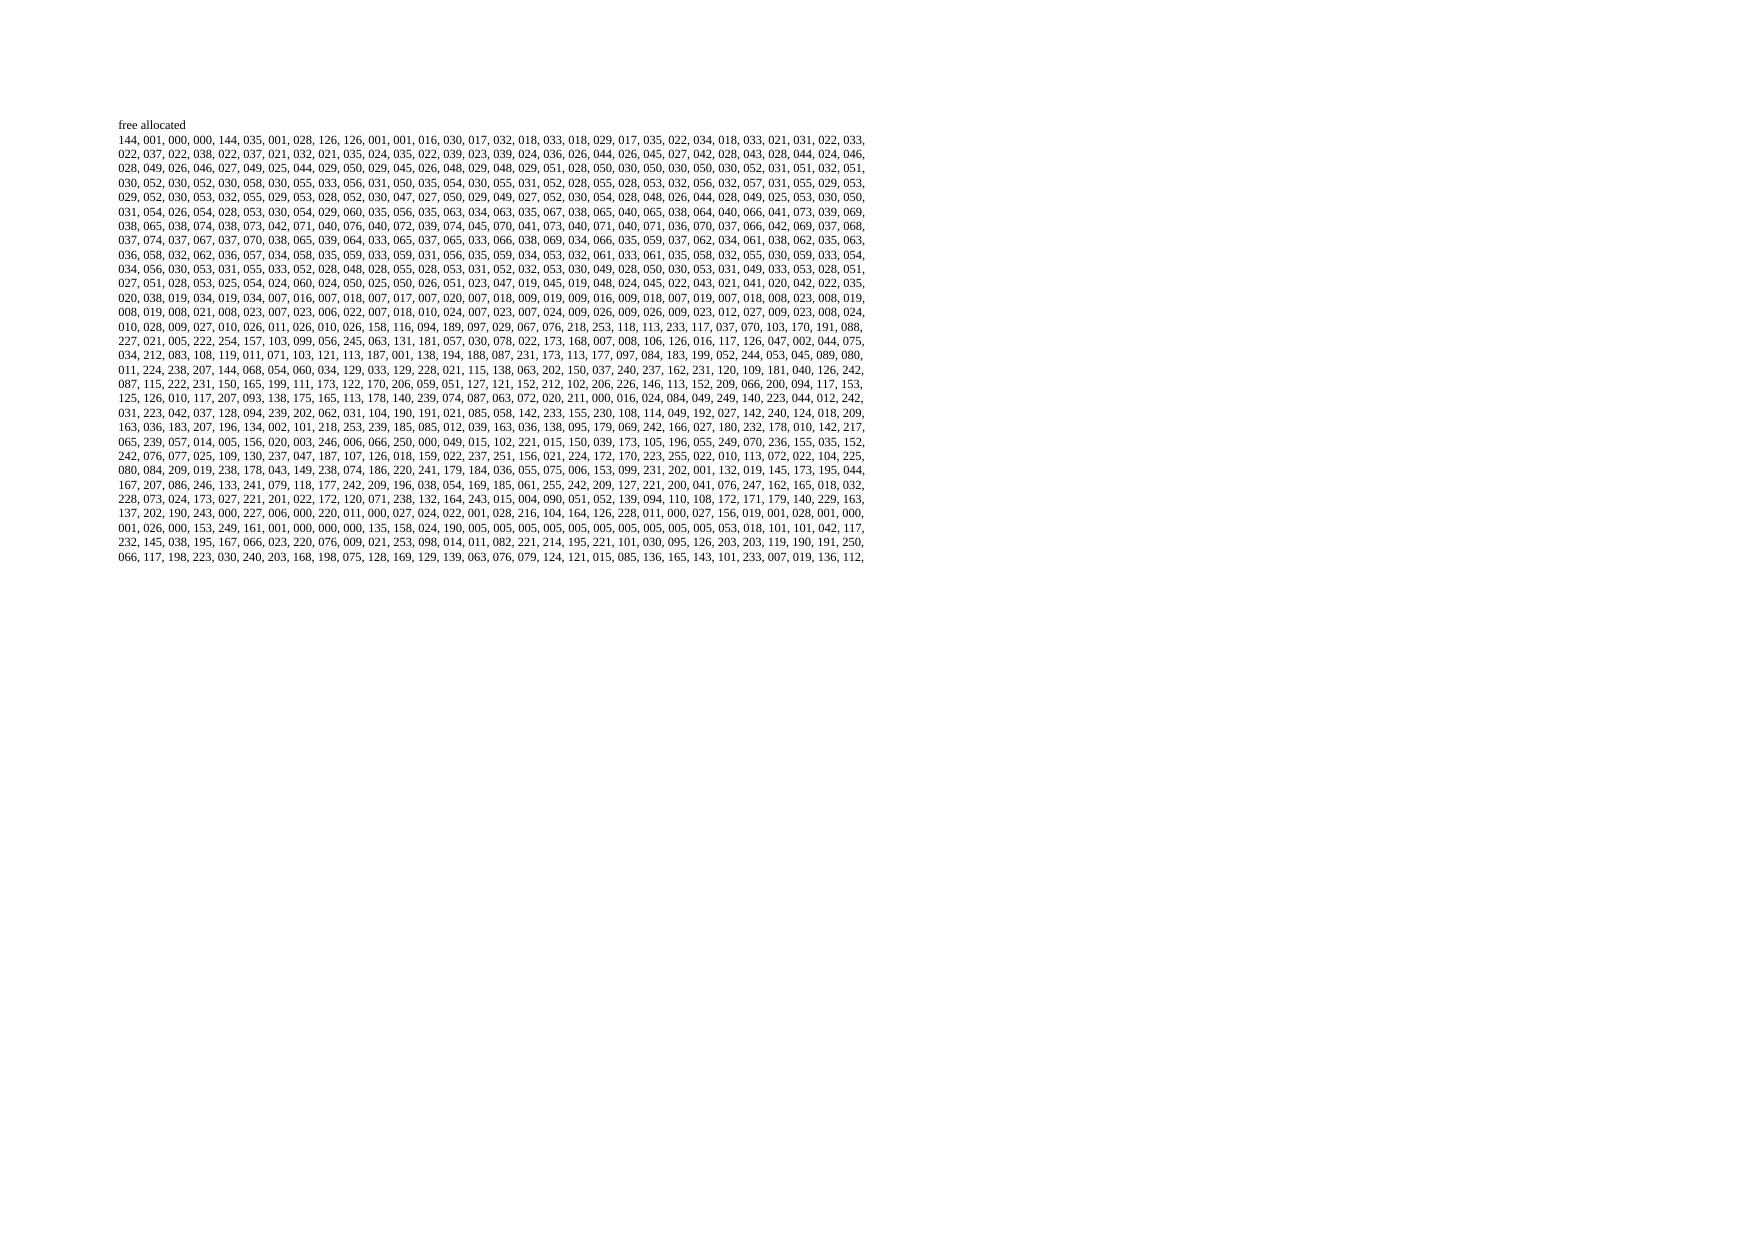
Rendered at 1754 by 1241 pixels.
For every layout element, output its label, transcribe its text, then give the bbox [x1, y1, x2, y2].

text 125, 126, 010, 117, 207, 093, 138, 175, 165, 113, 178, 140, 239, 074, 087, 063, 072, 020, 211, 000, 016, 024, 084, 049, 249, 140, 223, 044, 012, 242, [118, 391, 1635, 406]
text 034, 212, 083, 108, 119, 011, 071, 103, 121, 113, 187, 001, 138, 194, 188, 087, 231, 173, 113, 177, 097, 084, 183, 199, 052, 244, 053, 045, 089, 080, [118, 348, 1635, 362]
text 001, 026, 000, 153, 249, 161, 001, 000, 000, 000, 135, 158, 024, 190, 005, 005, 005, 005, 005, 005, 005, 005, 005, 005, 053, 018, 101, 101, 042, 117, [118, 521, 1635, 535]
text 010, 028, 009, 027, 010, 026, 011, 026, 010, 026, 158, 116, 094, 189, 097, 029, 067, 076, 218, 253, 118, 113, 233, 117, 037, 070, 103, 170, 191, 088, [118, 319, 1635, 334]
text 066, 117, 198, 223, 030, 240, 203, 168, 198, 075, 128, 169, 129, 139, 063, 076, 079, 124, 121, 015, 085, 136, 165, 143, 101, 233, 007, 019, 136, 112, [118, 549, 1635, 564]
text 011, 224, 238, 207, 144, 068, 054, 060, 034, 129, 033, 129, 228, 021, 115, 138, 063, 202, 150, 037, 240, 237, 162, 231, 120, 109, 181, 040, 126, 242, [118, 362, 1635, 377]
text 020, 038, 019, 034, 019, 034, 007, 016, 007, 018, 007, 017, 007, 020, 007, 018, 009, 019, 009, 016, 009, 018, 007, 019, 007, 018, 008, 023, 008, 019, [118, 291, 1635, 305]
text 144, 001, 000, 000, 144, 035, 001, 028, 126, 126, 001, 001, 016, 030, 017, 032, 018, 033, 018, 029, 017, 035, 022, 034, 018, 033, 021, 031, 022, 033, [118, 132, 1635, 147]
text 031, 054, 026, 054, 028, 053, 030, 054, 029, 060, 035, 056, 035, 063, 034, 063, 035, 067, 038, 065, 040, 065, 038, 064, 040, 066, 041, 073, 039, 069, [118, 204, 1635, 219]
text 163, 036, 183, 207, 196, 134, 002, 101, 218, 253, 239, 185, 085, 012, 039, 163, 036, 138, 095, 179, 069, 242, 166, 027, 180, 232, 178, 010, 142, 217, [118, 420, 1635, 434]
text 227, 021, 005, 222, 254, 157, 103, 099, 056, 245, 063, 131, 181, 057, 030, 078, 022, 173, 168, 007, 008, 106, 126, 016, 117, 126, 047, 002, 044, 075, [118, 334, 1635, 348]
text 232, 145, 038, 195, 167, 066, 023, 220, 076, 009, 021, 253, 098, 014, 011, 082, 221, 214, 195, 221, 101, 030, 095, 126, 203, 203, 119, 190, 191, 250, [118, 535, 1635, 549]
text 031, 223, 042, 037, 128, 094, 239, 202, 062, 031, 104, 190, 191, 021, 085, 058, 142, 233, 155, 230, 108, 114, 049, 192, 027, 142, 240, 124, 018, 209, [118, 406, 1635, 420]
text 028, 049, 026, 046, 027, 049, 025, 044, 029, 050, 029, 045, 026, 048, 029, 048, 029, 051, 028, 050, 030, 050, 030, 050, 030, 052, 031, 051, 032, 051, [118, 161, 1635, 176]
text 036, 058, 032, 062, 036, 057, 034, 058, 035, 059, 033, 059, 031, 056, 035, 059, 034, 053, 032, 061, 033, 061, 035, 058, 032, 055, 030, 059, 033, 054, [118, 247, 1635, 262]
text 228, 073, 024, 173, 027, 221, 201, 022, 172, 120, 071, 238, 132, 164, 243, 015, 004, 090, 051, 052, 139, 094, 110, 108, 172, 171, 179, 140, 229, 163, [118, 492, 1635, 506]
text 037, 074, 037, 067, 037, 070, 038, 065, 039, 064, 033, 065, 037, 065, 033, 066, 038, 069, 034, 066, 035, 059, 037, 062, 034, 061, 038, 062, 035, 063, [118, 233, 1635, 247]
text 080, 084, 209, 019, 238, 178, 043, 149, 238, 074, 186, 220, 241, 179, 184, 036, 055, 075, 006, 153, 099, 231, 202, 001, 132, 019, 145, 173, 195, 044, [118, 463, 1635, 477]
text 167, 207, 086, 246, 133, 241, 079, 118, 177, 242, 209, 196, 038, 054, 169, 185, 061, 255, 242, 209, 127, 221, 200, 041, 076, 247, 162, 165, 018, 032, [118, 477, 1635, 492]
text 008, 019, 008, 021, 008, 023, 007, 023, 006, 022, 007, 018, 010, 024, 007, 023, 007, 024, 009, 026, 009, 026, 009, 023, 012, 027, 009, 023, 008, 024, [118, 305, 1635, 319]
text free allocated [118, 118, 1635, 132]
text 029, 052, 030, 053, 032, 055, 029, 053, 028, 052, 030, 047, 027, 050, 029, 049, 027, 052, 030, 054, 028, 048, 026, 044, 028, 049, 025, 053, 030, 050, [118, 190, 1635, 204]
text 030, 052, 030, 052, 030, 058, 030, 055, 033, 056, 031, 050, 035, 054, 030, 055, 031, 052, 028, 055, 028, 053, 032, 056, 032, 057, 031, 055, 029, 053, [118, 176, 1635, 190]
text 034, 056, 030, 053, 031, 055, 033, 052, 028, 048, 028, 055, 028, 053, 031, 052, 032, 053, 030, 049, 028, 050, 030, 053, 031, 049, 033, 053, 028, 051, [118, 262, 1635, 276]
text 242, 076, 077, 025, 109, 130, 237, 047, 187, 107, 126, 018, 159, 022, 237, 251, 156, 021, 224, 172, 170, 223, 255, 022, 010, 113, 072, 022, 104, 225, [118, 449, 1635, 463]
text 022, 037, 022, 038, 022, 037, 021, 032, 021, 035, 024, 035, 022, 039, 023, 039, 024, 036, 026, 044, 026, 045, 027, 042, 028, 043, 028, 044, 024, 046, [118, 147, 1635, 161]
text 038, 065, 038, 074, 038, 073, 042, 071, 040, 076, 040, 072, 039, 074, 045, 070, 041, 073, 040, 071, 040, 071, 036, 070, 037, 066, 042, 069, 037, 068, [118, 219, 1635, 233]
text 137, 202, 190, 243, 000, 227, 006, 000, 220, 011, 000, 027, 024, 022, 001, 028, 216, 104, 164, 126, 228, 011, 000, 027, 156, 019, 001, 028, 001, 000, [118, 506, 1635, 521]
text 065, 239, 057, 014, 005, 156, 020, 003, 246, 006, 066, 250, 000, 049, 015, 102, 221, 015, 150, 039, 173, 105, 196, 055, 249, 070, 236, 155, 035, 152, [118, 434, 1635, 449]
text 027, 051, 028, 053, 025, 054, 024, 060, 024, 050, 025, 050, 026, 051, 023, 047, 019, 045, 019, 048, 024, 045, 022, 043, 021, 041, 020, 042, 022, 035, [118, 276, 1635, 291]
text 087, 115, 222, 231, 150, 165, 199, 111, 173, 122, 170, 206, 059, 051, 127, 121, 152, 212, 102, 206, 226, 146, 113, 152, 209, 066, 200, 094, 117, 153, [118, 377, 1635, 391]
